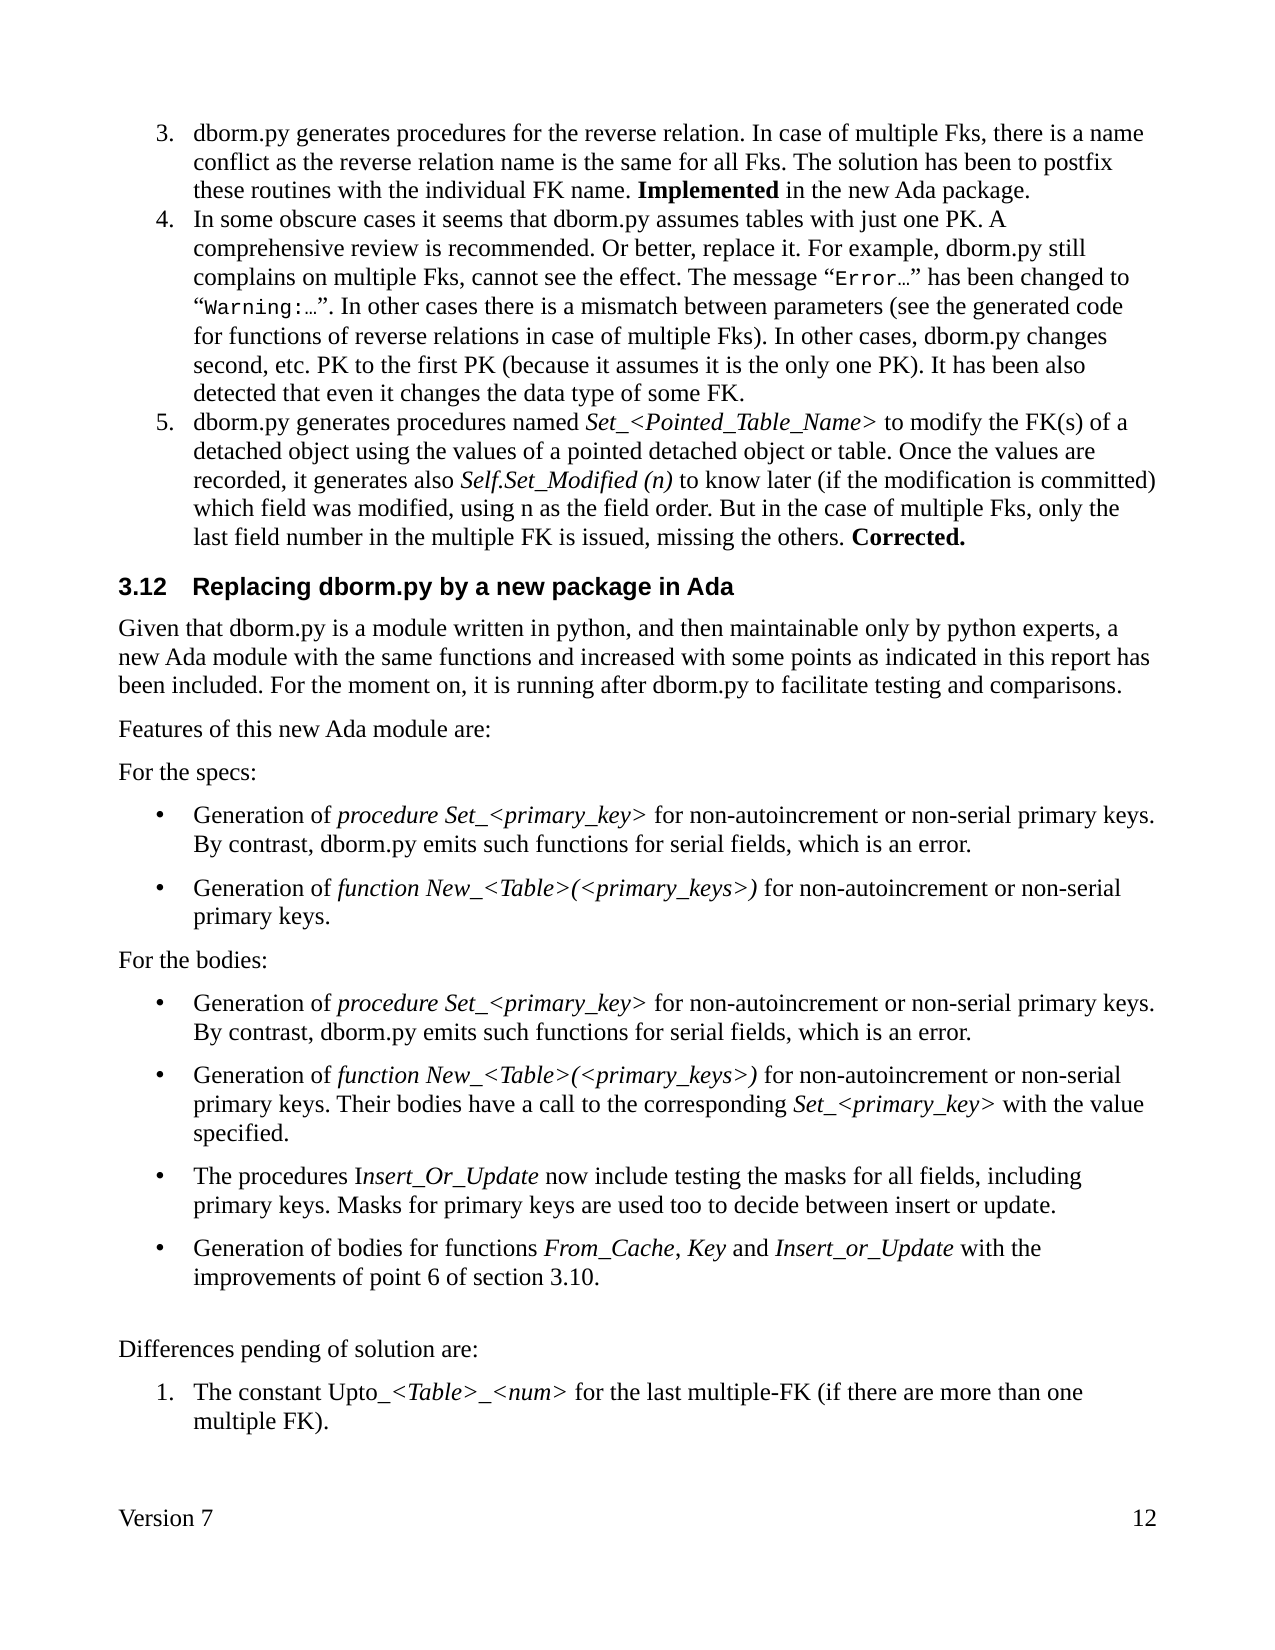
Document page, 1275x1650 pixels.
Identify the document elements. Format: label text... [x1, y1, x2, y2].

list dborm.py generates procedures for the reverse relation. In case of multiple Fks, there is a name conflict as the reverse relation name is the same for all Fks. The solution has been to postfix these routines with the individual FK name. Implemented in the new Ada package. [156, 118, 1157, 204]
text For the bodies: [118, 945, 1157, 973]
subtitle Replacing dborm.py by a new package in Ada [118, 572, 1157, 601]
list Generation of bodies for functions From_Cache, Key and Insert_or_Update with the improvements of point 6 of section 3.10. [156, 1233, 1157, 1291]
list Generation of procedure Set_<primary_key> for non-autoincrement or non-serial primary keys. By contrast, dborm.py emits such functions for serial fields, which is an error. [156, 801, 1157, 858]
text Given that dborm.py is a module written in python, and then maintainable only by python experts, a new Ada module with the same functions and increased with some points as indicated in this report has been included. For the moment on, it is running after dborm.py to facilitate testing and comparisons. [118, 613, 1157, 699]
text Features of this new Ada module are: [118, 714, 1157, 743]
list dborm.py generates procedures named Set_<Pointed_Table_Name> to modify the FK(s) of a detached object using the values of a pointed detached object or table. Once the values are recorded, it generates also Self.Set_Modified (n) to know later (if the modification is committed) which field was modified, using n as the field order. But in the case of multiple Fks, only the last field number in the multiple FK is issued, missing the others. Corrected. [156, 407, 1157, 551]
list The procedures Insert_Or_Update now include testing the masks for all fields, including primary keys. Masks for primary keys are used too to decide between insert or update. [156, 1161, 1157, 1218]
list The constant Upto_<Table>_<num> for the last multiple-FK (if there are more than one multiple FK). [156, 1377, 1157, 1435]
list In some obscure cases it seems that dborm.py assumes tables with just one PK. A comprehensive review is recommended. Or better, replace it. For example, dborm.py still complains on multiple Fks, cannot see the effect. The message “Error…” has been changed to “Warning:…”. In other cases there is a mismatch between parameters (see the generated code for functions of reverse relations in case of multiple Fks). In other cases, dborm.py changes second, etc. PK to the first PK (because it assumes it is the only one PK). It has been also detected that even it changes the data type of some FK. [156, 204, 1157, 407]
text Differences pending of solution are: [118, 1334, 1157, 1363]
list Generation of function New_<Table>(<primary_keys>) for non-autoincrement or non-serial primary keys. [156, 873, 1157, 930]
list Generation of function New_<Table>(<primary_keys>) for non-autoincrement or non-serial primary keys. Their bodies have a call to the corresponding Set_<primary_key> with the value specified. [156, 1060, 1157, 1146]
list Generation of procedure Set_<primary_key> for non-autoincrement or non-serial primary keys. By contrast, dborm.py emits such functions for serial fields, which is an error. [156, 988, 1157, 1046]
text For the specs: [118, 757, 1157, 786]
